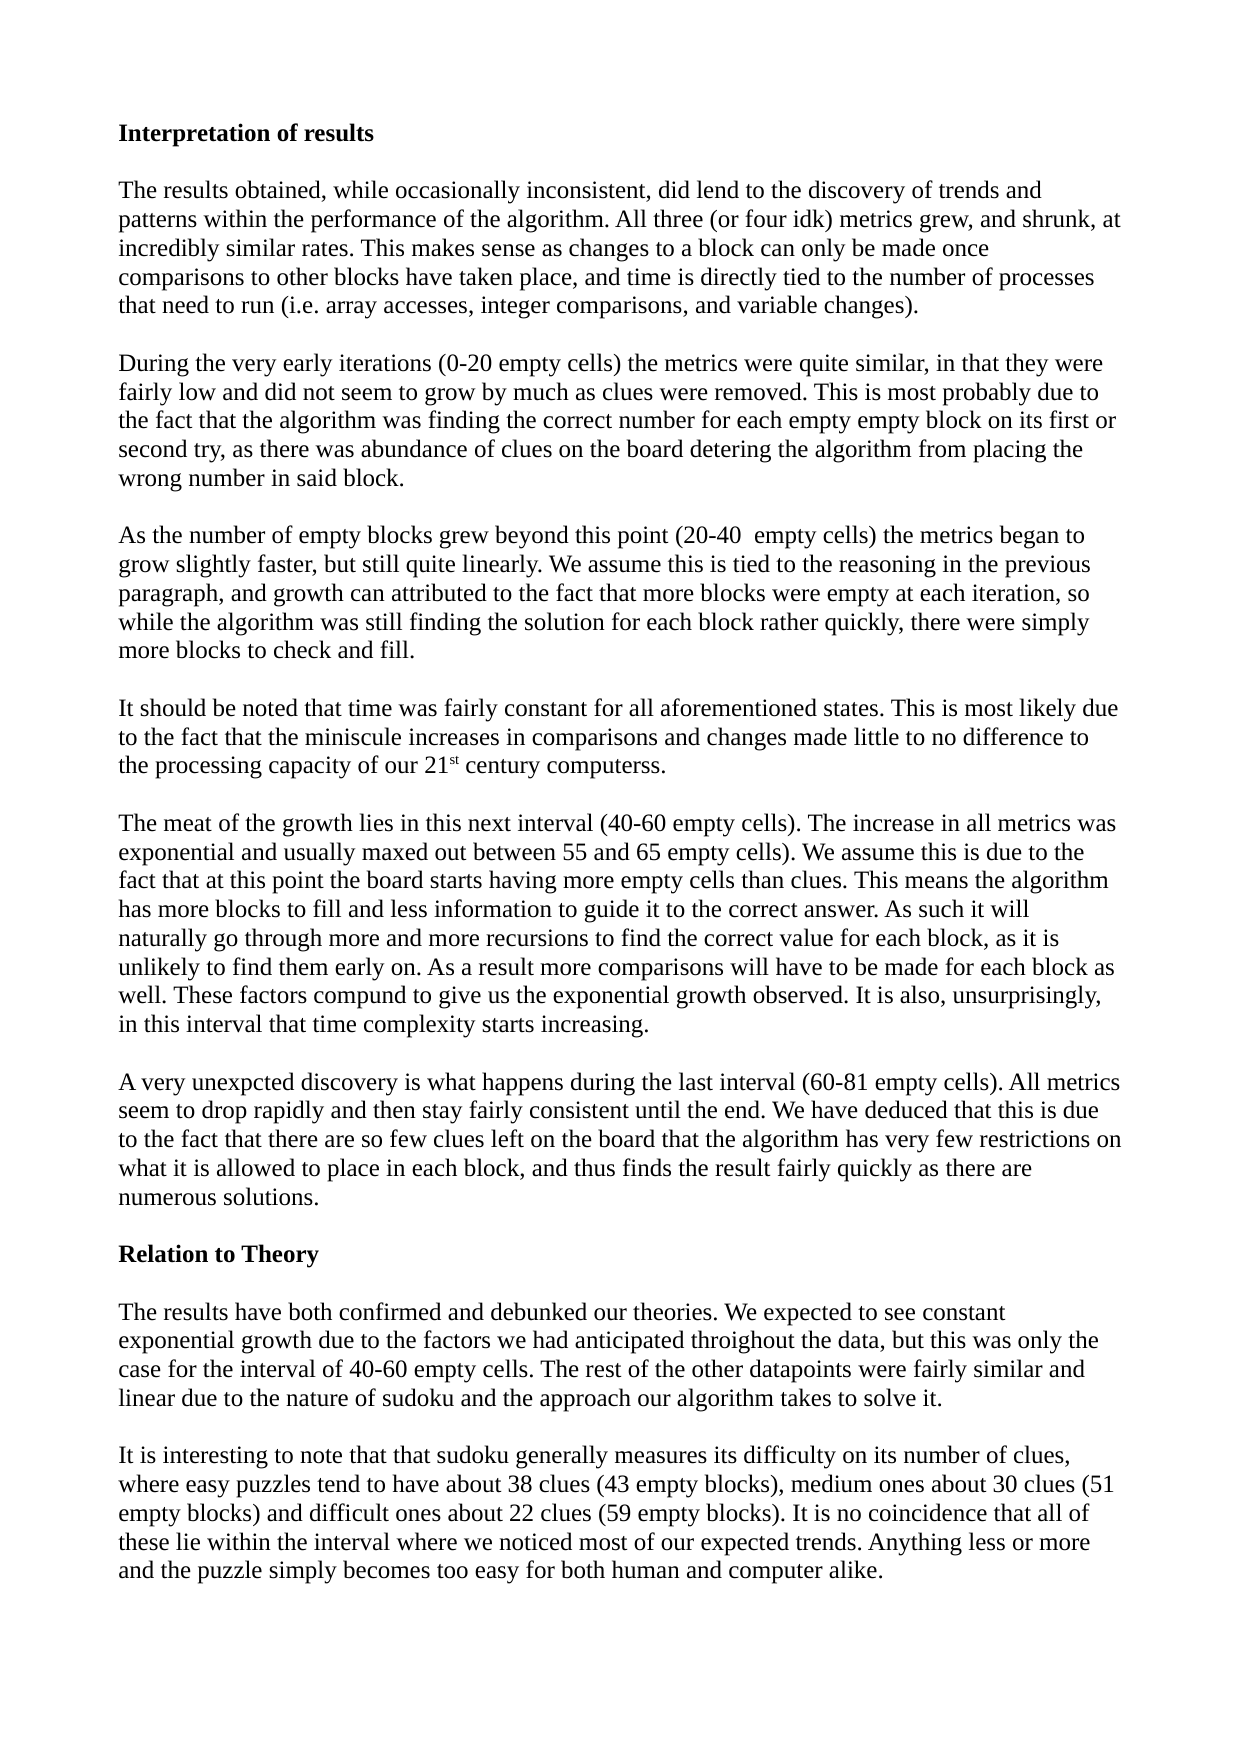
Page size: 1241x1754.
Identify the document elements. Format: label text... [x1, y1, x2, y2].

text Interpretation of results [118, 118, 1122, 147]
text A very unexpcted discovery is what happens during the last interval (60-81 empty cells). All metrics seem to drop rapidly and then stay fairly consistent until the end. We have deduced that this is due to the fact that there are so few clues left on the board that the algorithm has very few restrictions on what it is allowed to place in each block, and thus finds the result fairly quickly as there are numerous solutions. [118, 1067, 1122, 1211]
text The results obtained, while occasionally inconsistent, did lend to the discovery of trends and patterns within the performance of the algorithm. All three (or four idk) metrics grew, and shrunk, at incredibly similar rates. This makes sense as changes to a block can only be made once comparisons to other blocks have taken place, and time is directly tied to the number of processes that need to run (i.e. array accesses, integer comparisons, and variable changes). [118, 176, 1122, 319]
text The results have both confirmed and debunked our theories. We expected to see constant exponential growth due to the factors we had anticipated throighout the data, but this was only the case for the interval of 40-60 empty cells. The rest of the other datapoints were fairly similar and linear due to the nature of sudoku and the approach our algorithm takes to solve it. [118, 1297, 1122, 1412]
text Relation to Theory [118, 1239, 1122, 1268]
text As the number of empty blocks grew beyond this point (20-40 empty cells) the metrics began to grow slightly faster, but still quite linearly. We assume this is tied to the reasoning in the previous paragraph, and growth can attributed to the fact that more blocks were empty at each iteration, so while the algorithm was still finding the solution for each block rather quickly, there were simply more blocks to check and fill. [118, 521, 1122, 664]
text During the very early iterations (0-20 empty cells) the metrics were quite similar, in that they were fairly low and did not seem to grow by much as clues were removed. This is most probably due to the fact that the algorithm was finding the correct number for each empty empty block on its first or second try, as there was abundance of clues on the board detering the algorithm from placing the wrong number in said block. [118, 348, 1122, 492]
text It should be noted that time was fairly constant for all aforementioned states. This is most likely due to the fact that the miniscule increases in comparisons and changes made little to no difference to the processing capacity of our 21st century computerss. [118, 693, 1122, 779]
text The meat of the growth lies in this next interval (40-60 empty cells). The increase in all metrics was exponential and usually maxed out between 55 and 65 empty cells). We assume this is due to the fact that at this point the board starts having more empty cells than clues. This means the algorithm has more blocks to fill and less information to guide it to the correct answer. As such it will naturally go through more and more recursions to find the correct value for each block, as it is unlikely to find them early on. As a result more comparisons will have to be made for each block as well. These factors compund to give us the exponential growth observed. It is also, unsurprisingly, in this interval that time complexity starts increasing. [118, 808, 1122, 1038]
text It is interesting to note that that sudoku generally measures its difficulty on its number of clues, where easy puzzles tend to have about 38 clues (43 empty blocks), medium ones about 30 clues (51 empty blocks) and difficult ones about 22 clues (59 empty blocks). It is no coincidence that all of these lie within the interval where we noticed most of our expected trends. Anything less or more and the puzzle simply becomes too easy for both human and computer alike. [118, 1441, 1122, 1584]
